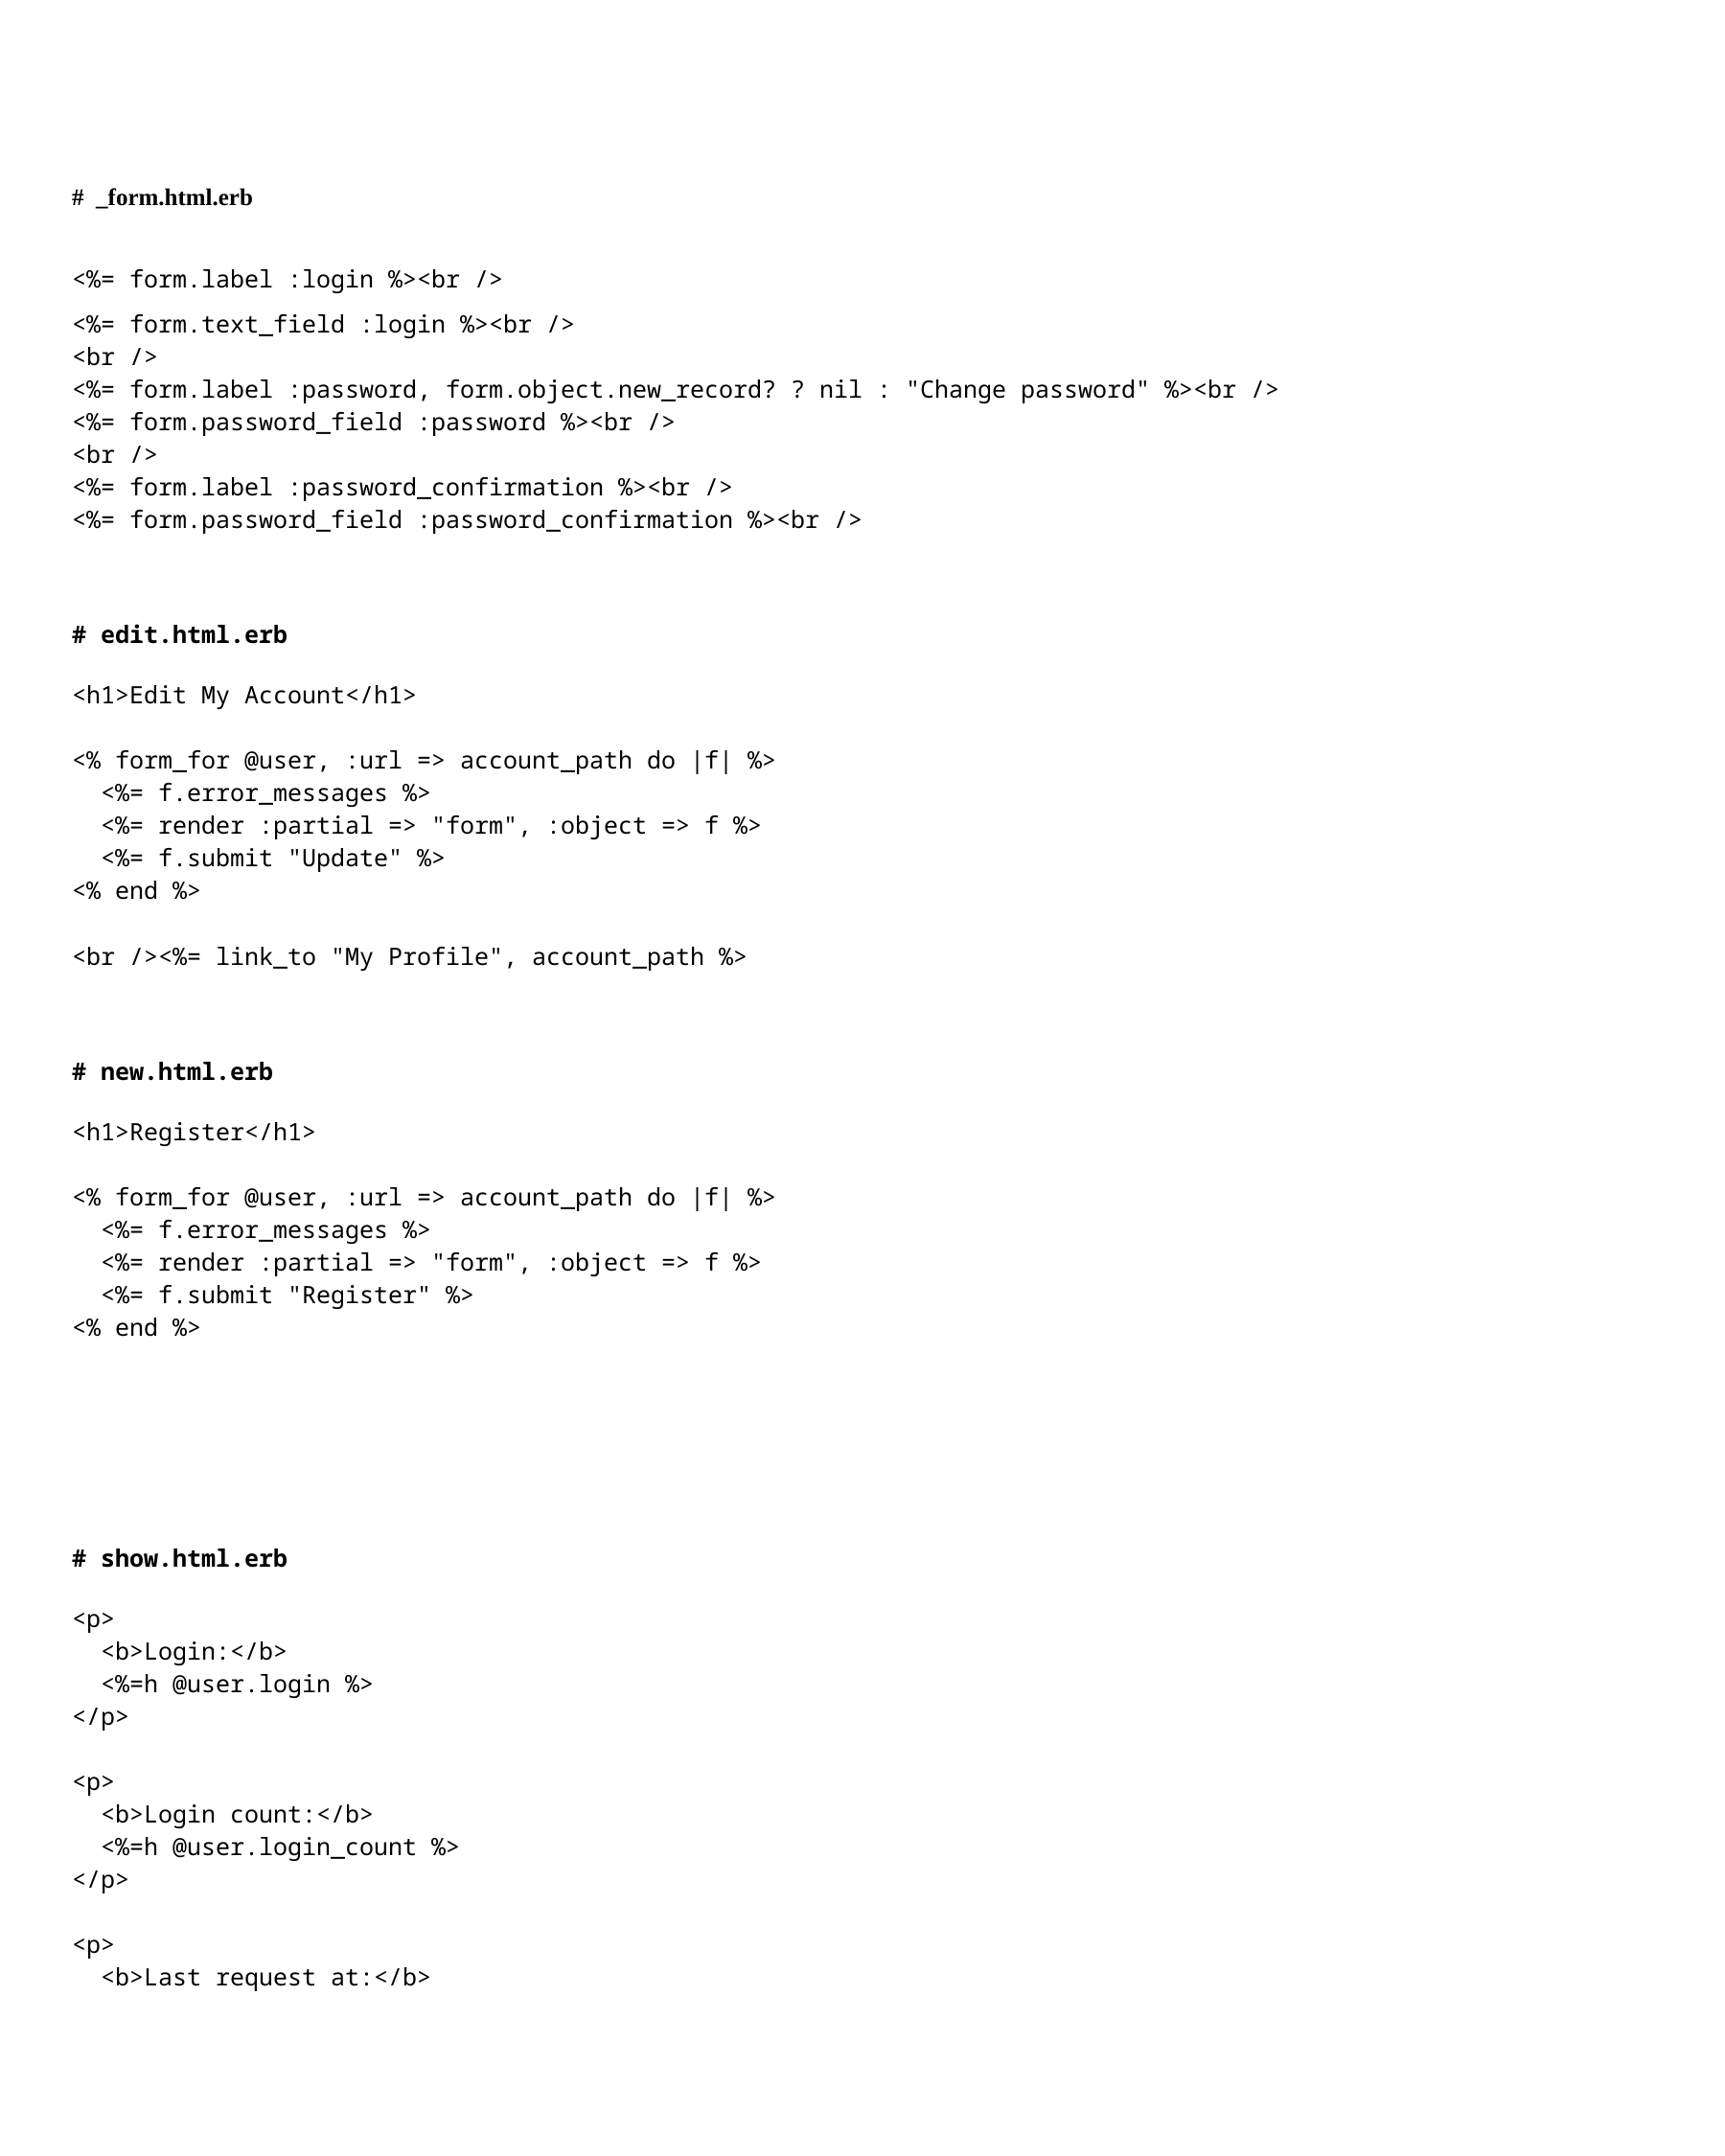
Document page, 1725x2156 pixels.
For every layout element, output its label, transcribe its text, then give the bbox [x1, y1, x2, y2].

text <p> [72, 1928, 1653, 1961]
text # _form.html.erb [72, 183, 1653, 211]
text <b>Last request at:</b> [72, 1961, 1653, 1993]
text <% end %> [72, 1311, 1653, 1343]
text # edit.html.erb [72, 618, 1653, 651]
text <%= form.label :password, form.object.new_record? ? nil : "Change password" %><br /> [72, 372, 1653, 404]
text <%= render :partial => "form", :object => f %> [72, 809, 1653, 841]
text <b>Login:</b> [72, 1634, 1653, 1666]
text <br /><%= link_to "My Profile", account_path %> [72, 939, 1653, 972]
text <% form_for @user, :url => account_path do |f| %> [72, 744, 1653, 776]
text <%=h @user.login %> [72, 1666, 1653, 1699]
text <%= form.text_field :login %><br /> [72, 307, 1653, 339]
text <%=h @user.login_count %> [72, 1830, 1653, 1863]
text <br /> [72, 339, 1653, 372]
text <%= form.label :password_confirmation %><br /> [72, 470, 1653, 503]
text <p> [72, 1601, 1653, 1634]
text <h1>Edit My Account</h1> [72, 678, 1653, 711]
text # new.html.erb [72, 1055, 1653, 1088]
text </p> [72, 1699, 1653, 1732]
text <%= f.error_messages %> [72, 776, 1653, 809]
text <p> [72, 1765, 1653, 1798]
text </p> [72, 1863, 1653, 1895]
text <% form_for @user, :url => account_path do |f| %> [72, 1181, 1653, 1213]
text <b>Login count:</b> [72, 1798, 1653, 1830]
text <% end %> [72, 874, 1653, 906]
text <%= form.password_field :password %><br /> [72, 404, 1653, 438]
text <%= form.label :login %><br /> [72, 263, 1653, 295]
text <h1>Register</h1> [72, 1114, 1653, 1147]
text <%= f.submit "Register" %> [72, 1278, 1653, 1311]
text <%= f.submit "Update" %> [72, 841, 1653, 874]
text <br /> [72, 438, 1653, 470]
text <%= form.password_field :password_confirmation %><br /> [72, 503, 1653, 536]
text <%= render :partial => "form", :object => f %> [72, 1246, 1653, 1278]
text <%= f.error_messages %> [72, 1213, 1653, 1246]
text # show.html.erb [72, 1541, 1653, 1573]
